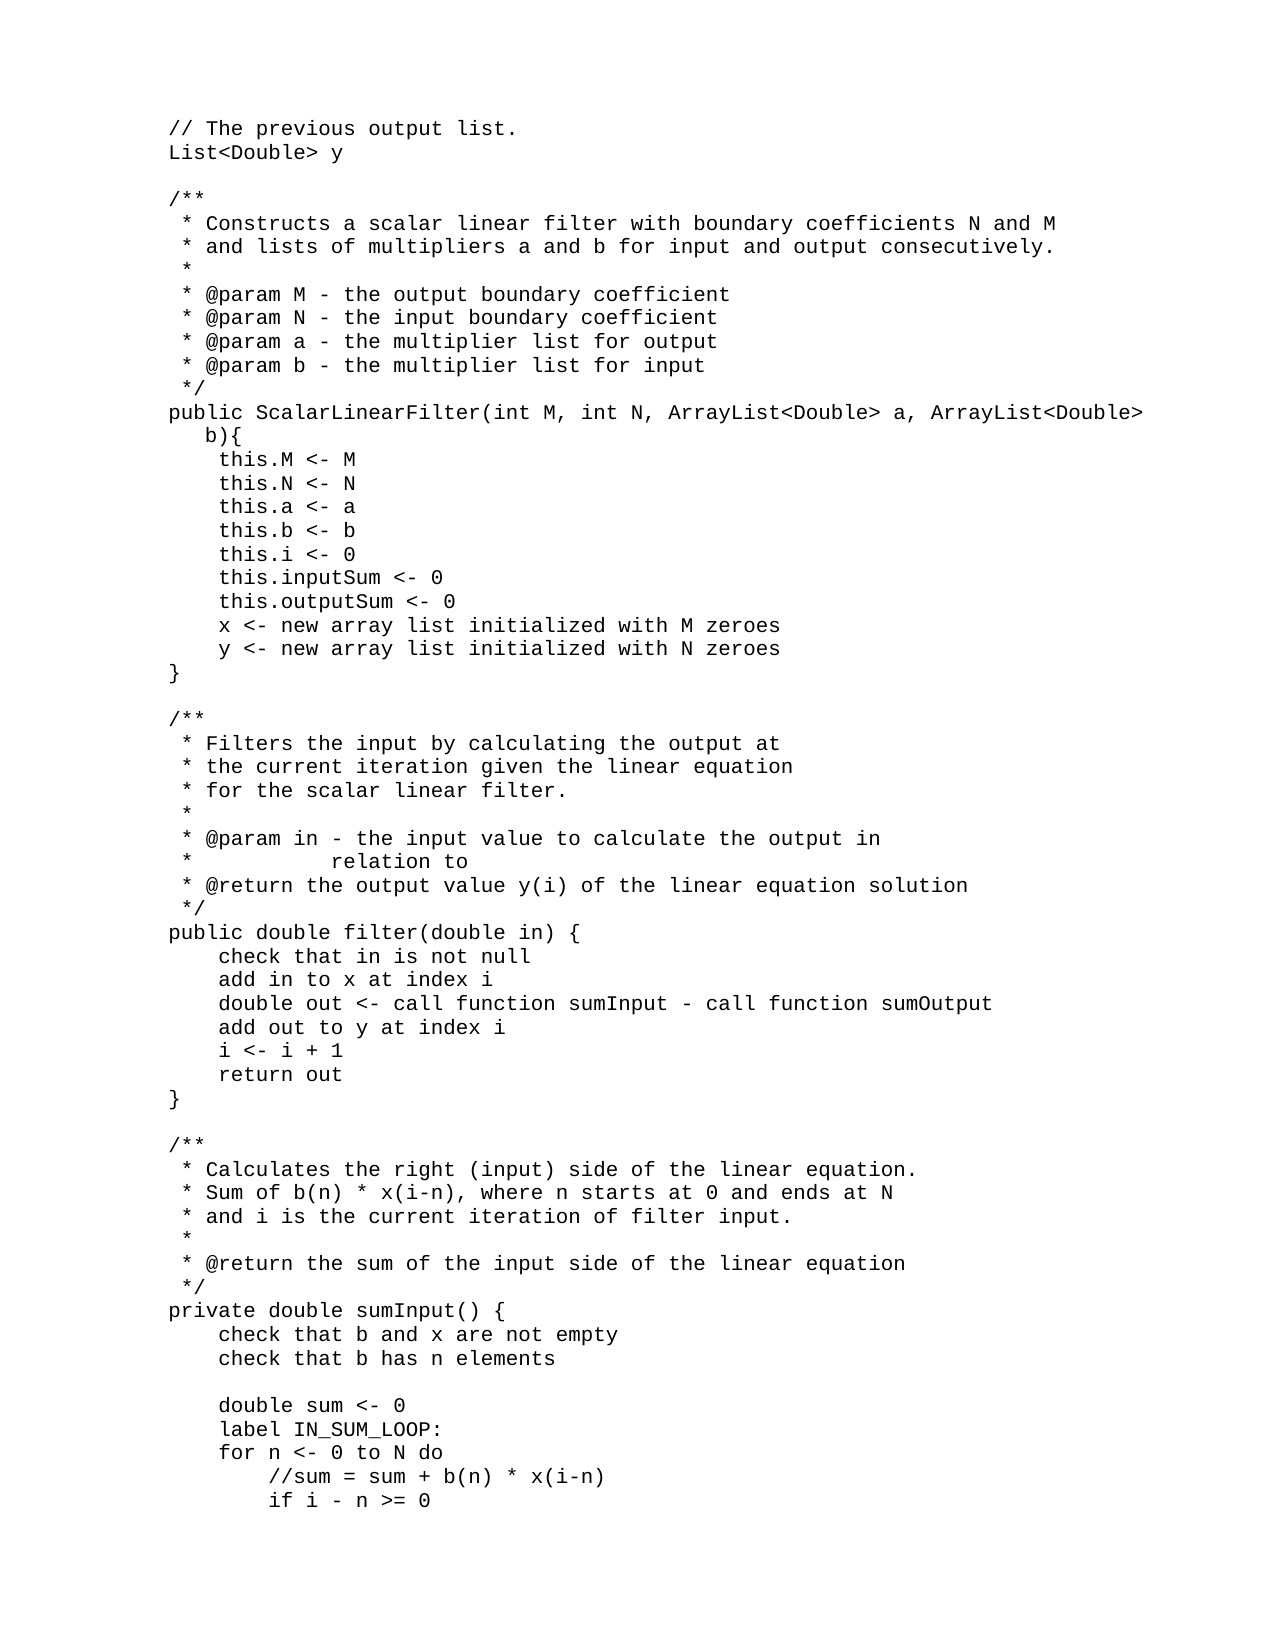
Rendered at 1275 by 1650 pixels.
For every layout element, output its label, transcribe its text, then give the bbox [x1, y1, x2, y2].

text this.inputSum <- 0 [118, 567, 1157, 591]
text * Filters the input by calculating the output at [118, 733, 1157, 757]
text * relation to [118, 851, 1157, 875]
text * and i is the current iteration of filter input. [118, 1206, 1157, 1229]
text * @param b - the multiplier list for input [118, 354, 1157, 378]
text add out to y at index i [118, 1017, 1157, 1040]
text public double filter(double in) { [118, 922, 1157, 946]
text double out <- call function sumInput - call function sumOutput [118, 993, 1157, 1017]
text /** [118, 1135, 1157, 1158]
text * Calculates the right (input) side of the linear equation. [118, 1158, 1157, 1182]
text * @return the sum of the input side of the linear equation [118, 1253, 1157, 1277]
text this.i <- 0 [118, 544, 1157, 567]
text */ [118, 898, 1157, 922]
text /** [118, 189, 1157, 213]
text } [118, 1088, 1157, 1111]
text * and lists of multipliers a and b for input and output consecutively. [118, 236, 1157, 260]
text add in to x at index i [118, 969, 1157, 993]
text * [118, 260, 1157, 284]
text this.a <- a [118, 496, 1157, 520]
text List<Double> y [118, 142, 1157, 165]
text i <- i + 1 [118, 1040, 1157, 1064]
text */ [118, 378, 1157, 402]
text this.M <- M [118, 449, 1157, 473]
text this.outputSum <- 0 [118, 591, 1157, 615]
text * @param a - the multiplier list for output [118, 331, 1157, 354]
text * @param N - the input boundary coefficient [118, 307, 1157, 331]
text check that in is not null [118, 946, 1157, 969]
text this.b <- b [118, 520, 1157, 544]
text * Sum of b(n) * x(i-n), where n starts at 0 and ends at N [118, 1182, 1157, 1206]
text return out [118, 1064, 1157, 1088]
text //sum = sum + b(n) * x(i-n) [118, 1466, 1157, 1489]
text check that b has n elements [118, 1348, 1157, 1371]
text } [118, 662, 1157, 686]
text * @return the output value y(i) of the linear equation solution [118, 875, 1157, 898]
text for n <- 0 to N do [118, 1442, 1157, 1466]
text */ [118, 1277, 1157, 1300]
text this.N <- N [118, 473, 1157, 496]
text public ScalarLinearFilter(int M, int N, ArrayList<Double> a, ArrayList<Double> b){ [118, 402, 1157, 449]
text double sum <- 0 [118, 1395, 1157, 1419]
text x <- new array list initialized with M zeroes [118, 615, 1157, 638]
text * [118, 1229, 1157, 1253]
text // The previous output list. [118, 118, 1157, 142]
text y <- new array list initialized with N zeroes [118, 638, 1157, 662]
text * Constructs a scalar linear filter with boundary coefficients N and M [118, 213, 1157, 236]
text label IN_SUM_LOOP: [118, 1419, 1157, 1442]
text private double sumInput() { [118, 1300, 1157, 1324]
text /** [118, 709, 1157, 733]
text check that b and x are not empty [118, 1324, 1157, 1348]
text * [118, 804, 1157, 827]
text * for the scalar linear filter. [118, 780, 1157, 804]
text * @param M - the output boundary coefficient [118, 284, 1157, 307]
text if i - n >= 0 [118, 1489, 1157, 1513]
text * the current iteration given the linear equation [118, 757, 1157, 780]
text * @param in - the input value to calculate the output in [118, 827, 1157, 851]
